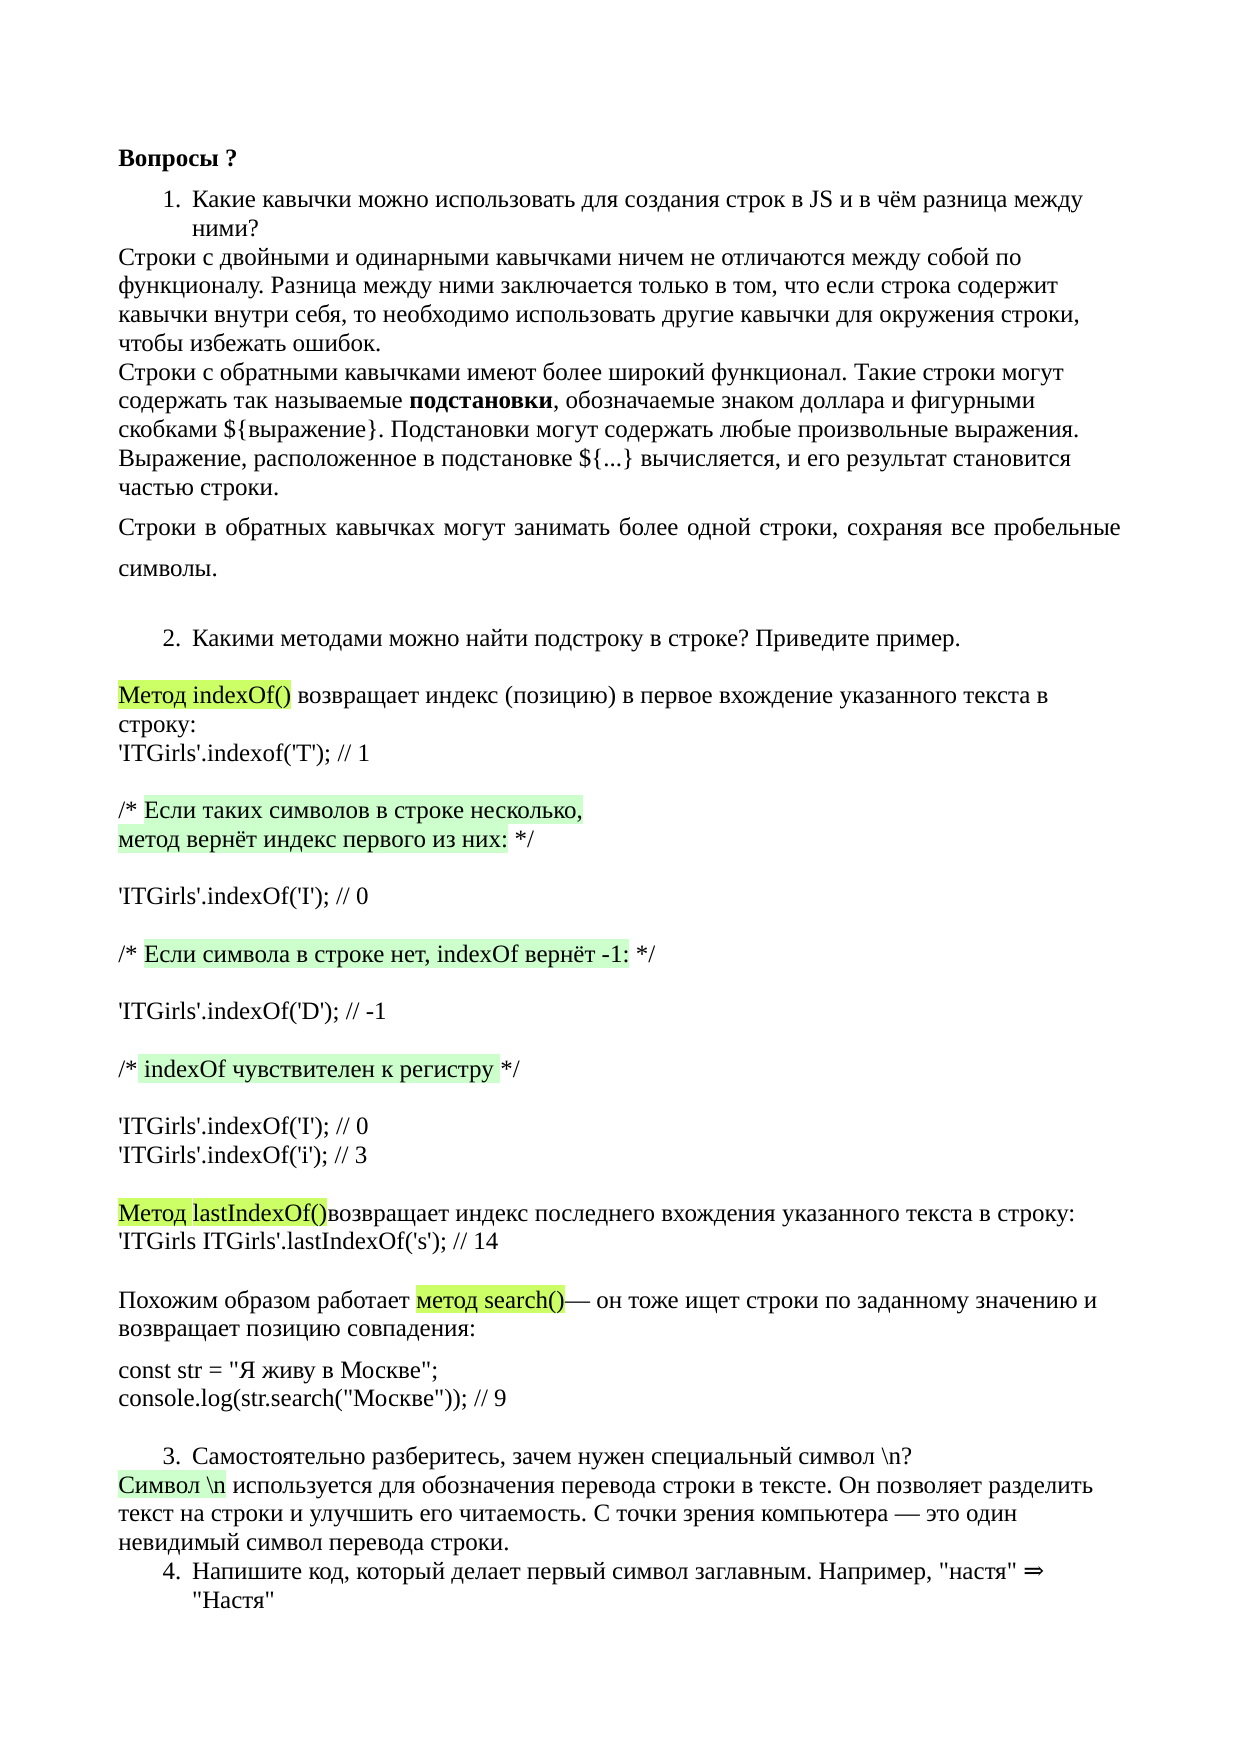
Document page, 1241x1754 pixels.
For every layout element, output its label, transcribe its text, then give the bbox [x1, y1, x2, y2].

text Похожим образом работает метод search()— он тоже ищет строки по заданному значению и возвращает позицию совпадения: [118, 1285, 1122, 1342]
text /* Если символа в строке нет, indexOf вернёт -1: */ [118, 939, 1122, 968]
subtitle Вопросы ? [118, 143, 1122, 172]
text Метод indexOf() возвращает индекс (позицию) в первое вхождение указанного текста в строку: [118, 680, 1122, 738]
text 'ITGirls'.indexOf('I'); // 0 [118, 1111, 1122, 1140]
text Выражение, расположенное в подстановке ${...} вычисляется, и его результат становится частью строки. [118, 443, 1122, 501]
text 'ITGirls'.indexOf('i'); // 3 [118, 1140, 1122, 1169]
text Строки в обратных кавычках могут занимать более одной строки, сохраняя все пробельные символы. [118, 501, 1122, 582]
text Метод lastIndexOf()возвращает индекс последнего вхождения указанного текста в строку: [118, 1198, 1122, 1226]
text 'ITGirls ITGirls'.lastIndexOf('s'); // 14 [118, 1226, 1122, 1255]
list Напишите код, который делает первый символ заглавным. Например, "настя" ⇒ "Настя" [162, 1556, 1122, 1613]
text метод вернёт индекс первого из них: */ [118, 824, 1122, 853]
text Строки с двойными и одинарными кавычками ничем не отличаются между собой по функционалу. Разница между ними заключается только в том, что если строка содержит кавычки внутри себя, то необходимо использовать другие кавычки для окружения строки, чтобы избежать ошибок. [118, 242, 1122, 357]
text 'ITGirls'.indexof('T'); // 1 [118, 738, 1122, 766]
text 'ITGirls'.indexOf('D'); // -1 [118, 996, 1122, 1025]
text /* Если таких символов в строке несколько, [118, 795, 1122, 824]
text const str = "Я живу в Москве"; [118, 1355, 1122, 1383]
list Какими методами можно найти подстроку в строке? Приведите пример. [162, 623, 1122, 651]
list Самостоятельно разберитесь, зачем нужен специальный символ \n? [162, 1441, 1122, 1470]
text console.log(str.search("Москве")); // 9 [118, 1383, 1122, 1412]
text 'ITGirls'.indexOf('I'); // 0 [118, 881, 1122, 910]
text Строки с обратными кавычками имеют более широкий функционал. Такие строки могут содержать так называемые подстановки, обозначаемые знаком доллара и фигурными скобками ${выражение}. Подстановки могут содержать любые произвольные выражения. [118, 357, 1122, 443]
list Какие кавычки можно использовать для создания строк в JS и в чём разница между ними? [162, 184, 1122, 242]
text Символ \n используется для обозначения перевода строки в тексте. Он позволяет разделить текст на строки и улучшить его читаемость. С точки зрения компьютера — это один невидимый символ перевода строки. [118, 1470, 1122, 1556]
text /* indexOf чувствителен к регистру */ [118, 1054, 1122, 1083]
